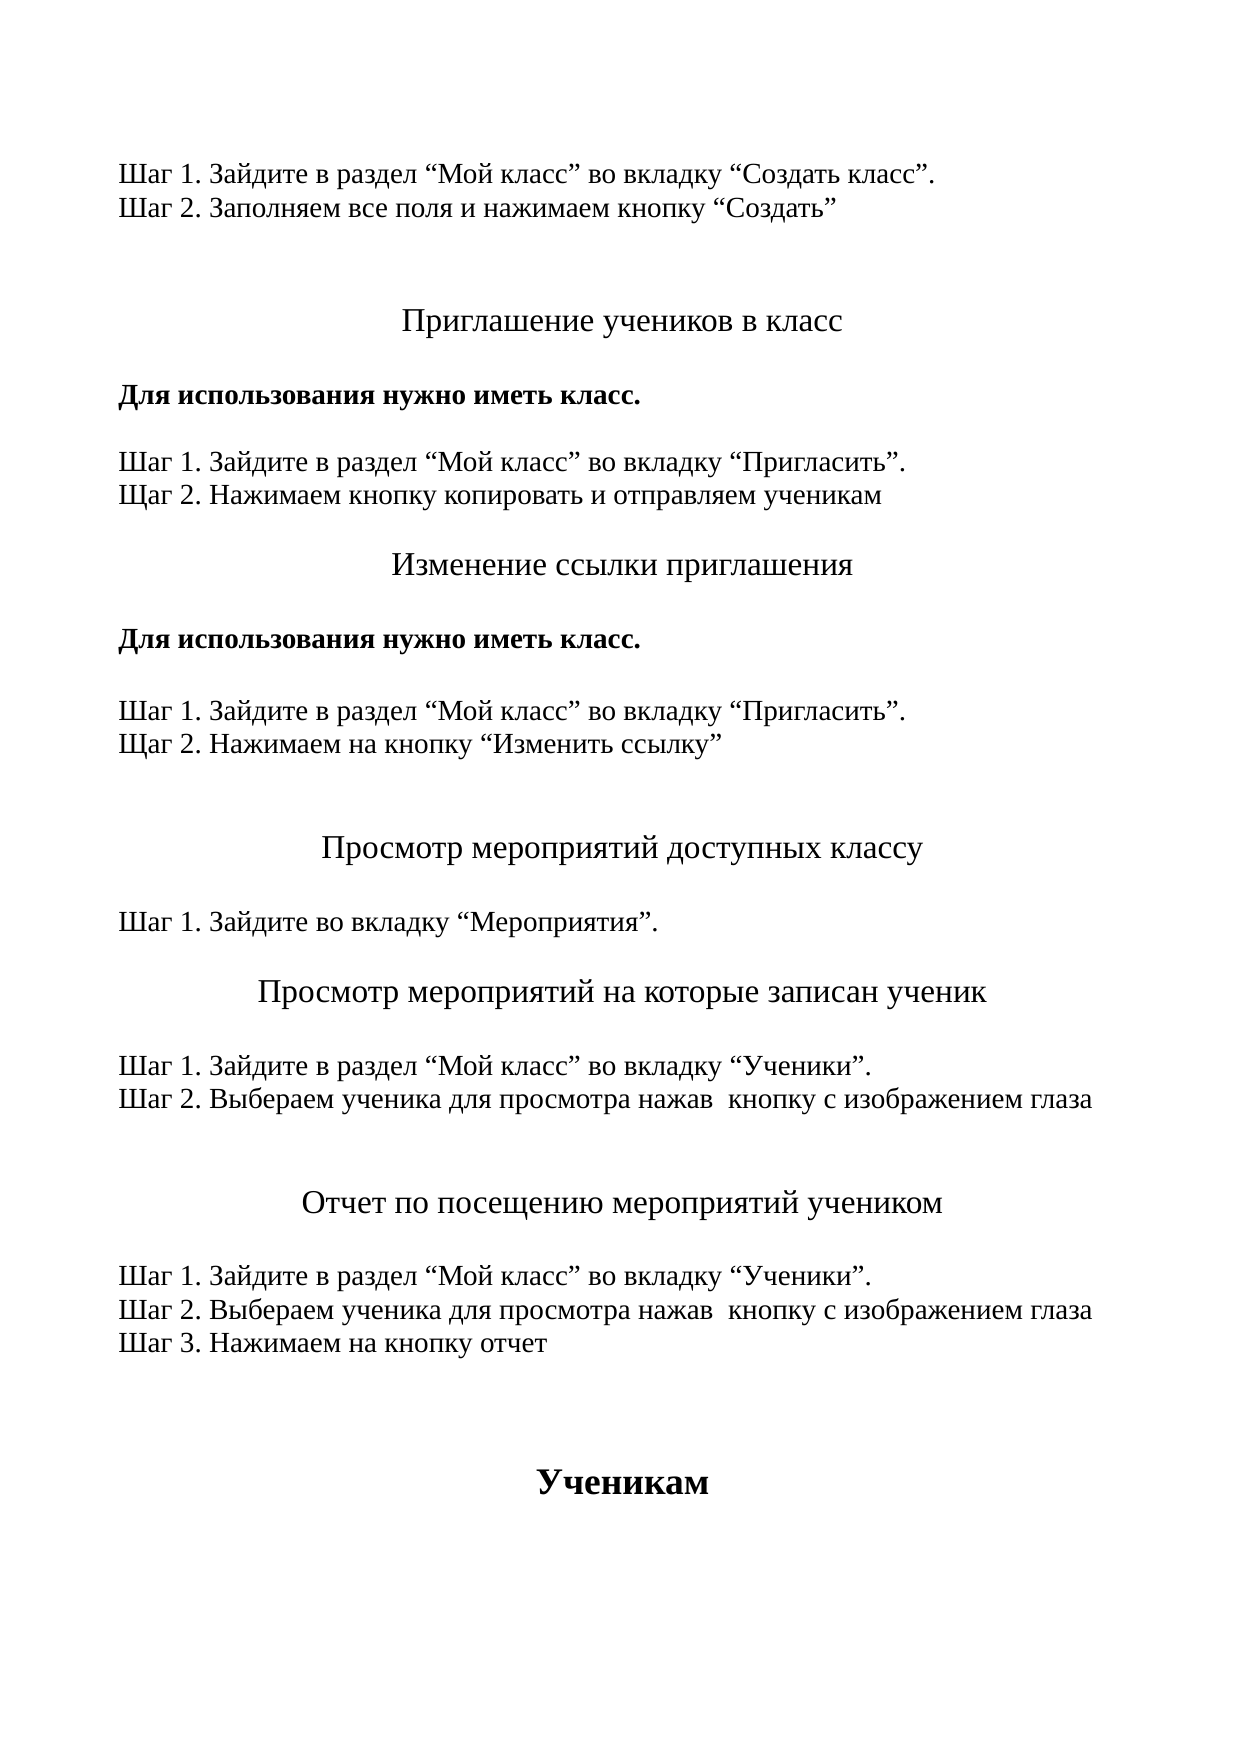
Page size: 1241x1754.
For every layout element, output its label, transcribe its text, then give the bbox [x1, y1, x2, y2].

text Шаг 2. Выбераем ученика для просмотра нажав кнопку с изображением глаза [118, 1081, 1127, 1115]
text Для использования нужно иметь класс. [118, 377, 1127, 410]
text Шаг 1. Зайдите в раздел “Мой класс” во вкладку “Пригласить”. [118, 444, 1127, 477]
text Просмотр мероприятий на которые записан ученик [118, 971, 1127, 1009]
text Шаг 2. Заполняем все поля и нажимаем кнопку “Создать” [118, 190, 1127, 223]
text Ученикам [118, 1460, 1127, 1503]
text Для использования нужно иметь класс. [118, 621, 1127, 655]
text Изменение ссылки приглашения [118, 544, 1127, 583]
text Шаг 1. Зайдите в раздел “Мой класс” во вкладку “Ученики”. [118, 1048, 1127, 1081]
text Щаг 2. Нажимаем кнопку копировать и отправляем ученикам [118, 477, 1127, 511]
text Просмотр мероприятий доступных классу [118, 827, 1127, 866]
text Щаг 2. Нажимаем на кнопку “Изменить ссылку” [118, 727, 1127, 760]
text Шаг 2. Выбераем ученика для просмотра нажав кнопку с изображением глаза [118, 1292, 1127, 1326]
text Приглашение учеников в класс [118, 300, 1127, 338]
text Шаг 3. Нажимаем на кнопку отчет [118, 1326, 1127, 1359]
text Шаг 1. Зайдите во вкладку “Мероприятия”. [118, 904, 1127, 937]
text Шаг 1. Зайдите в раздел “Мой класс” во вкладку “Создать класс”. [118, 156, 1127, 190]
text Шаг 1. Зайдите в раздел “Мой класс” во вкладку “Пригласить”. [118, 693, 1127, 727]
text Отчет по посещению мероприятий учеником [118, 1182, 1127, 1220]
text Шаг 1. Зайдите в раздел “Мой класс” во вкладку “Ученики”. [118, 1258, 1127, 1292]
